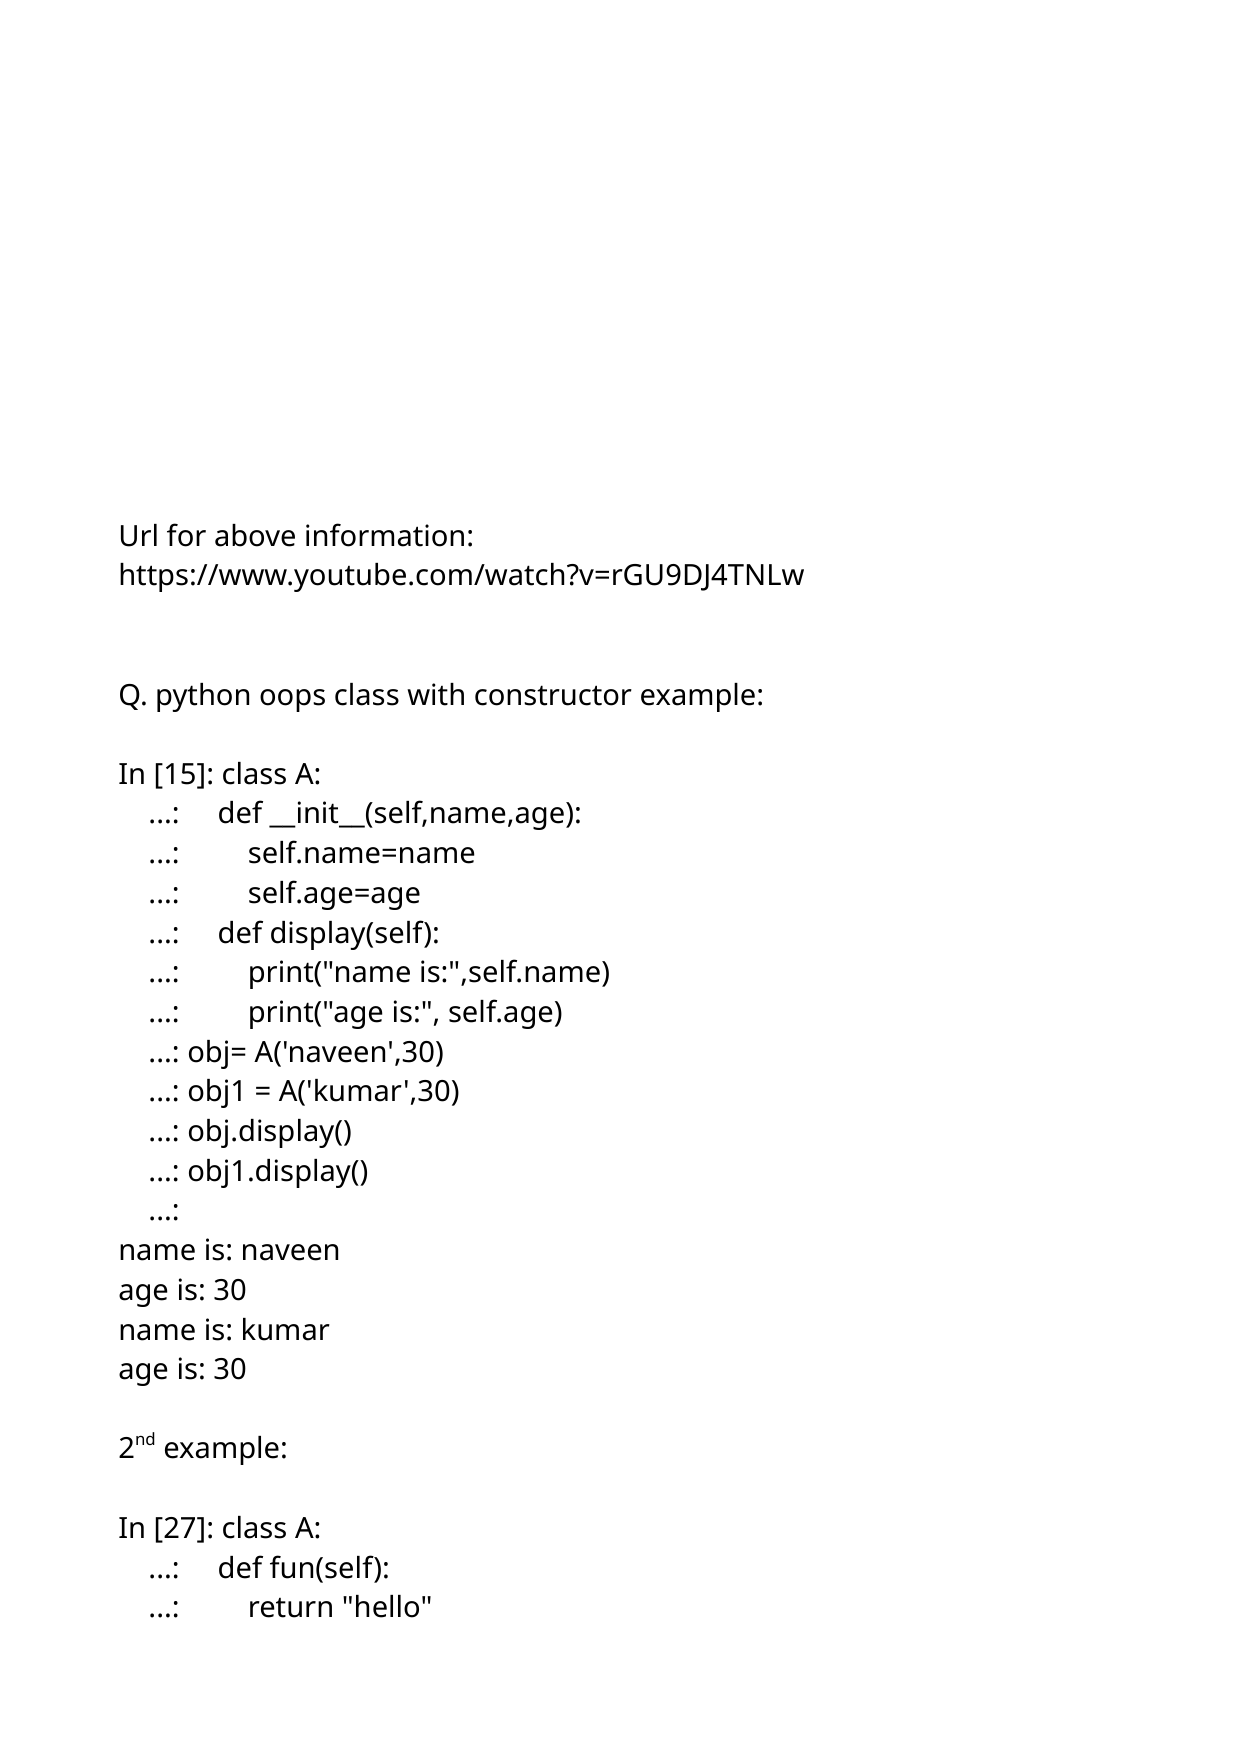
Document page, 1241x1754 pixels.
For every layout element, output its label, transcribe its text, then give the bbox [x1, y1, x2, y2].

text age is: 30 [118, 1348, 1122, 1388]
text ...: print("name is:",self.name) [118, 952, 1122, 991]
text age is: 30 [118, 1269, 1122, 1309]
text 2nd example: [118, 1428, 1122, 1467]
text ...: self.name=name [118, 832, 1122, 872]
text ...: def fun(self): [118, 1547, 1122, 1587]
text name is: kumar [118, 1309, 1122, 1348]
text https://www.youtube.com/watch?v=rGU9DJ4TNLw [118, 555, 1122, 594]
text name is: naveen [118, 1229, 1122, 1269]
text ...: [118, 1190, 1122, 1229]
text Url for above information: [118, 515, 1122, 555]
text In [27]: class A: [118, 1507, 1122, 1547]
text In [15]: class A: [118, 753, 1122, 793]
text ...: obj= A('naveen',30) [118, 1031, 1122, 1071]
text ...: def __init__(self,name,age): [118, 793, 1122, 832]
text ...: self.age=age [118, 872, 1122, 912]
text ...: obj1 = A('kumar',30) [118, 1071, 1122, 1110]
text Q. python oops class with constructor example: [118, 674, 1122, 713]
text ...: obj1.display() [118, 1150, 1122, 1190]
text ...: obj.display() [118, 1110, 1122, 1150]
text ...: def display(self): [118, 912, 1122, 952]
text ...: print("age is:", self.age) [118, 991, 1122, 1031]
text ...: return "hello" [118, 1587, 1122, 1626]
